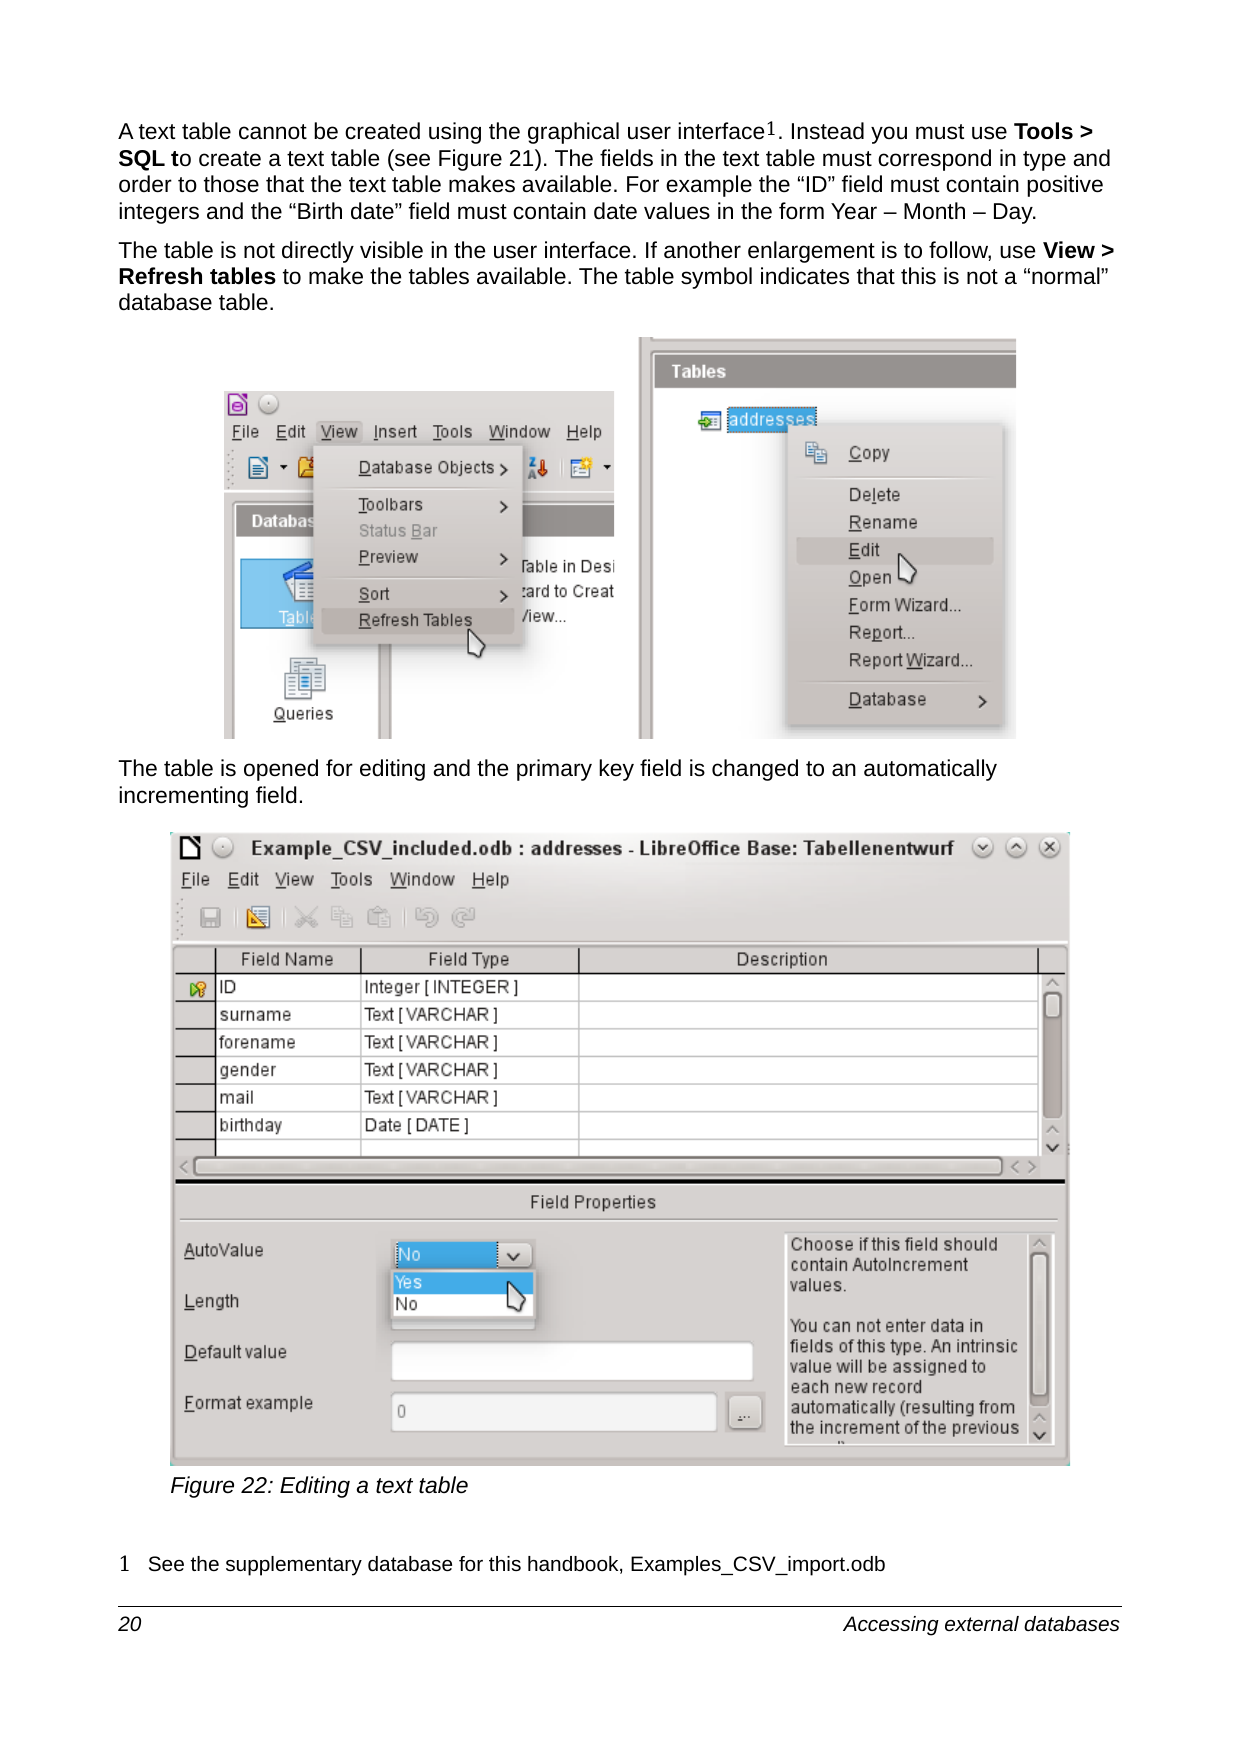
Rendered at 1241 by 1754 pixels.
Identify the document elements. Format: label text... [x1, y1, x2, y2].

text A text table cannot be created using the graphical user interface. Instead you must use Tools > SQL to create a text table (see Figure 21). The fields in the text table must correspond in type and order to those that the text table makes available. For example the “ID” field must contain positive integers and the “Birth date” field must contain date values in the form Year – Month – Day. [118, 118, 1122, 224]
picture [636, 337, 1017, 739]
text See the supplementary database for this handbook, Examples_CSV_import.odb [118, 1552, 1122, 1576]
text The table is opened for editing and the primary key field is changed to an automatically incrementing field. [118, 755, 1122, 808]
picture [170, 832, 1071, 1466]
picture [224, 391, 615, 739]
text The table is not directly visible in the user interface. If another enlargement is to follow, use View > Refresh tables to make the tables available. The table symbol indicates that this is not a “normal” database table. [118, 237, 1122, 316]
text Figure 22: Editing a text table [170, 1472, 1070, 1499]
